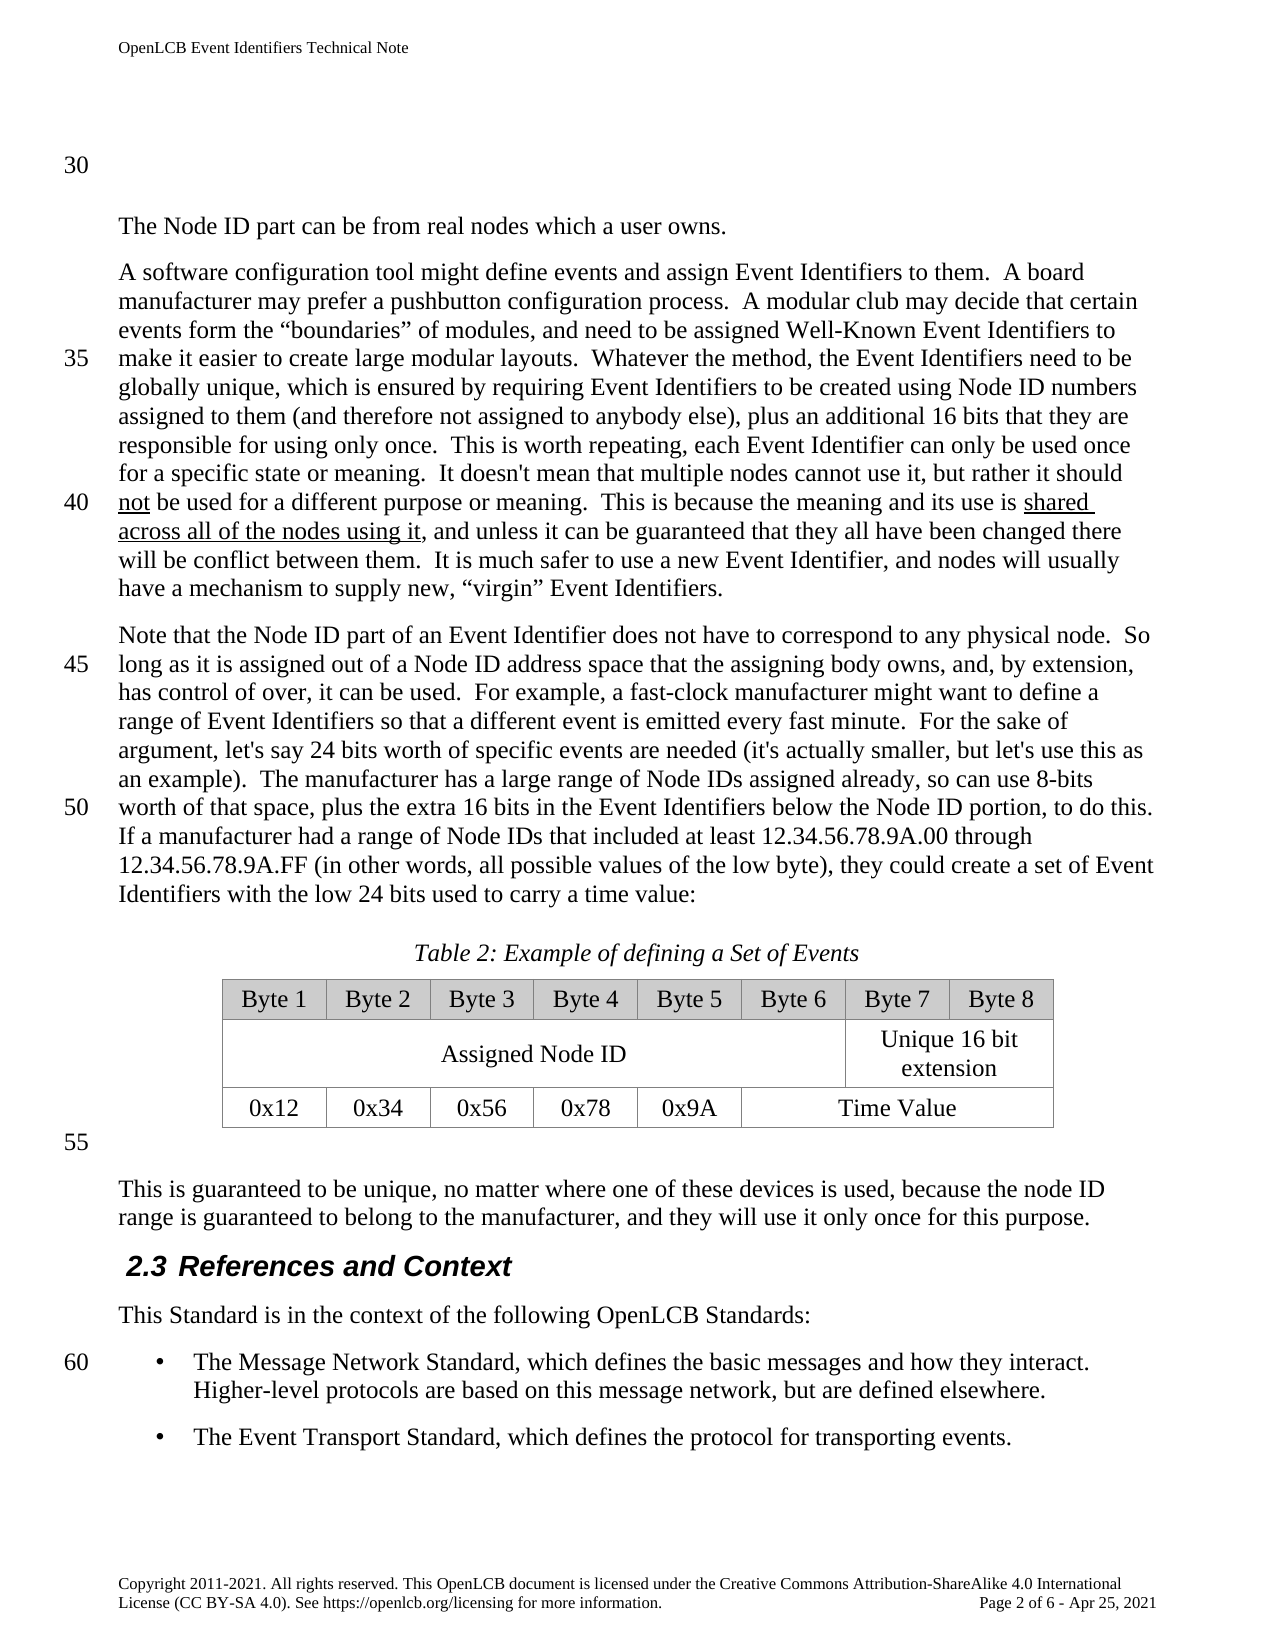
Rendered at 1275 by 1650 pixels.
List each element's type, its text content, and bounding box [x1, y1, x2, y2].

table_header Byte 6 [742, 980, 845, 1019]
table_header Byte 4 [534, 980, 637, 1019]
list The Message Network Standard, which defines the basic messages and how they interact. Higher-level protocols are based on this message network, but are defined elsewhere. [156, 1347, 1157, 1404]
table_cell Assigned Node ID [223, 1020, 845, 1087]
table_cell 0x34 [327, 1088, 430, 1127]
table_cell 0x56 [431, 1088, 533, 1127]
text A software configuration tool might define events and assign Event Identifiers to them. A board manufacturer may prefer a pushbutton configuration process. A modular club may decide that certain events form the “boundaries” of modules, and need to be assigned Well-Known Event Identifiers to make it easier to create large modular layouts. Whatever the method, the Event Identifiers need to be globally unique, which is ensured by requiring Event Identifiers to be created using Node ID numbers assigned to them (and therefore not assigned to anybody else), plus an additional 16 bits that they are responsible for using only once. This is worth repeating, each Event Identifier can only be used once for a specific state or meaning. It doesn't mean that multiple nodes cannot use it, but rather it should not be used for a different purpose or meaning. This is because the meaning and its use is shared across all of the nodes using it, and unless it can be guaranteed that they all have been changed there will be conflict between them. It is much safer to use a new Event Identifier, and nodes will usually have a mechanism to supply new, “virgin” Event Identifiers. [118, 257, 1157, 602]
table_header Byte 1 [223, 980, 326, 1019]
list The Event Transport Standard, which defines the protocol for transporting events. [156, 1422, 1157, 1451]
table_header Byte 5 [638, 980, 741, 1019]
text This is guaranteed to be unique, no matter where one of these devices is used, because the node ID range is guaranteed to belong to the manufacturer, and they will use it only once for this purpose. [118, 1174, 1157, 1231]
table_cell 0x9A [638, 1088, 741, 1127]
text This Standard is in the context of the following OpenLCB Standards: [118, 1300, 1157, 1329]
table_cell Time Value [742, 1088, 1053, 1127]
table_header Byte 2 [327, 980, 430, 1019]
table_cell Unique 16 bit extension [846, 1020, 1053, 1087]
table_header Byte 3 [431, 980, 533, 1019]
text Note that the Node ID part of an Event Identifier does not have to correspond to any physical node. So long as it is assigned out of a Node ID address space that the assigning body owns, and, by extension, has control of over, it can be used. For example, a fast-clock manufacturer might want to define a range of Event Identifiers so that a different event is emitted every fast minute. For the sake of argument, let's say 24 bits worth of specific events are needed (it's actually smaller, but let's use this as an example). The manufacturer has a large range of Node IDs assigned already, so can use 8-bits worth of that space, plus the extra 16 bits in the Event Identifiers below the Node ID portion, to do this. If a manufacturer had a range of Node IDs that included at least 12.34.56.78.9A.00 through 12.34.56.78.9A.FF (in other words, all possible values of the low byte), they could create a set of Event Identifiers with the low 24 bits used to carry a time value: [118, 620, 1157, 907]
table_header Byte 7 [846, 980, 949, 1019]
table_cell 0x78 [534, 1088, 637, 1127]
subtitle References and Context [118, 1249, 1157, 1282]
table_header Byte 8 [950, 980, 1053, 1019]
table_cell 0x12 [223, 1088, 326, 1127]
text The Node ID part can be from real nodes which a user owns. [118, 211, 1157, 239]
text Table 2: Example of defining a Set of Events [118, 938, 1157, 966]
